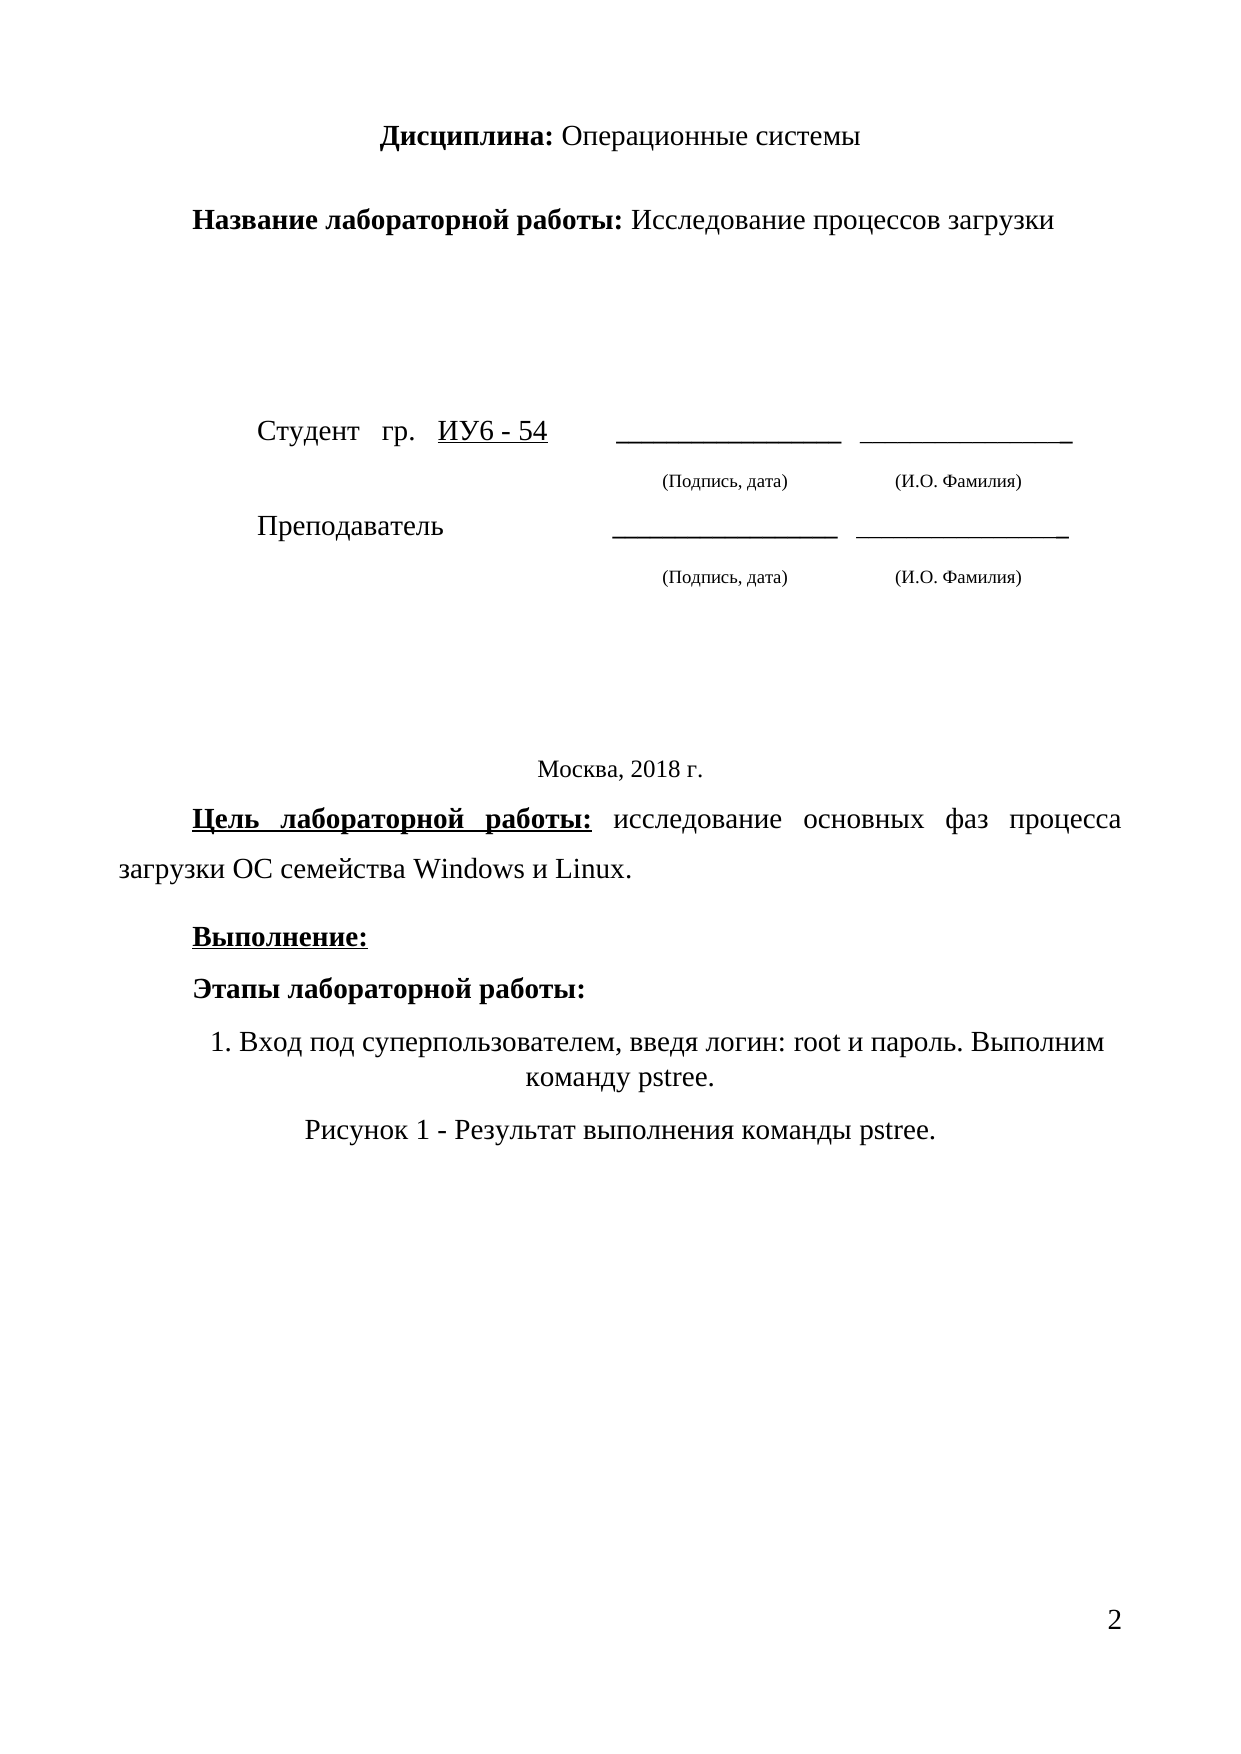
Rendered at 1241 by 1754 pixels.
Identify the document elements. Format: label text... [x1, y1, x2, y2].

text Цель лабораторной работы: исследование основных фаз процесса загрузки ОС семейства Windows и Linux. [118, 801, 1122, 885]
text Преподаватель __________________ _________________ [118, 511, 1122, 542]
text Рисунок 1 - Результат выполнения команды pstree. [118, 1112, 1122, 1146]
text 1. Вход под суперпользователем, введя логин: root и пароль. Выполним команду pstree. [118, 1024, 1122, 1093]
text Дисциплина: Операционные системы [118, 118, 1122, 152]
text (Подпись, дата) (И.О. Фамилия) [118, 463, 1122, 494]
text Название лабораторной работы: Исследование процессов загрузки [118, 202, 1122, 235]
text (Подпись, дата) (И.О. Фамилия) [118, 559, 1122, 590]
text Этапы лабораторной работы: [118, 971, 1122, 1005]
text Студент гр. ИУ6 - 54 __________________ _________________ [118, 415, 1122, 446]
text Москва, 2018 г. [118, 754, 1122, 783]
text Выполнение: [118, 919, 1122, 952]
